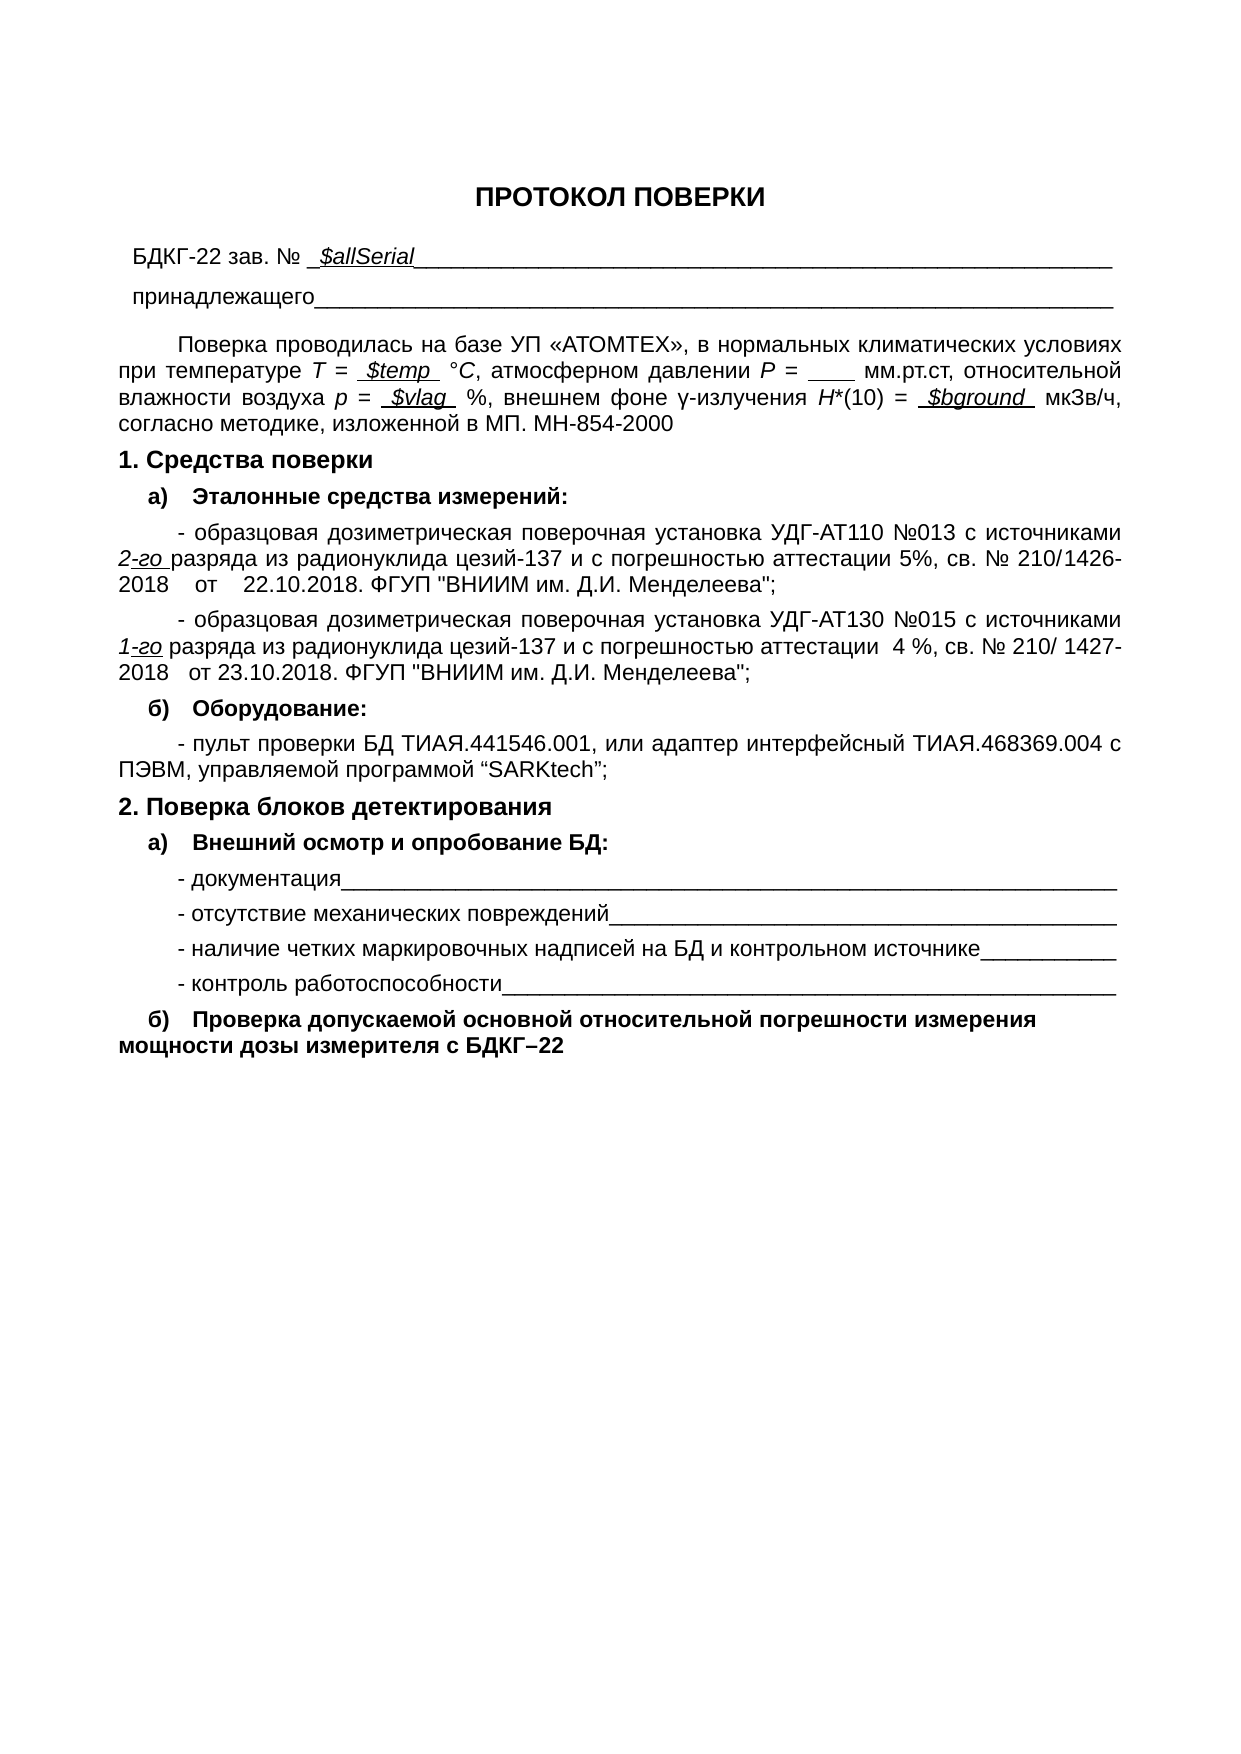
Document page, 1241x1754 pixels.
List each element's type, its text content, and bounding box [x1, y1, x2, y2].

text принадлежащего [132, 283, 1122, 309]
text Поверка проводилась на базе УП «АТОМТЕХ», в нормальных климатических условиях при температуре Т = $temp °С, атмосферном давлении Р = мм.рт.ст, относительной влажности воздуха р = $vlag %, внешнем фоне γ-излучения H*(10) = $bground мкЗв/ч, согласно методике, изложенной в МП. МН-854-2000 [118, 331, 1122, 436]
text БДКГ-22 зав. № _$allSerial [132, 243, 1122, 269]
text - наличие четких маркировочных надписей на БД и контрольном источнике [118, 935, 1122, 961]
text - документация [118, 864, 1122, 891]
text 2. Поверка блоков детектирования [118, 791, 1122, 820]
text б) Проверка допускаемой основной относительной погрешности измерения мощности дозы измерителя с БДКГ–22 [118, 1006, 1122, 1058]
text ПРОТОКОЛ ПОВЕРКИ [118, 181, 1122, 212]
text - образцовая дозиметрическая поверочная установка УДГ-АТ130 №015 с источниками 1-го разряда из радионуклида цезий-137 и с погрешностью аттестации 4 %, св. № 210/ 1427-2018 от 23.10.2018. ФГУП "ВНИИМ им. Д.И. Менделеева"; [118, 606, 1122, 686]
text - контроль работоспособности [118, 970, 1122, 997]
text - образцовая дозиметрическая поверочная установка УДГ-АТ110 №013 с источниками 2-го разряда из радионуклида цезий-137 и с погрешностью аттестации 5%, св. № 210/1426-2018 от 22.10.2018. ФГУП "ВНИИМ им. Д.И. Менделеева"; [118, 518, 1122, 597]
text б) Оборудование: [118, 694, 1122, 721]
text - пульт проверки БД ТИАЯ.441546.001, или адаптер интерфейсный ТИАЯ.468369.004 с ПЭВМ, управляемой программой “SARKtech”; [118, 730, 1122, 782]
text 1. Средства поверки [118, 445, 1122, 474]
text а) Внешний осмотр и опробование БД: [118, 829, 1122, 856]
text - отсутствие механических повреждений [118, 900, 1122, 926]
text а) Эталонные средства измерений: [118, 483, 1122, 509]
